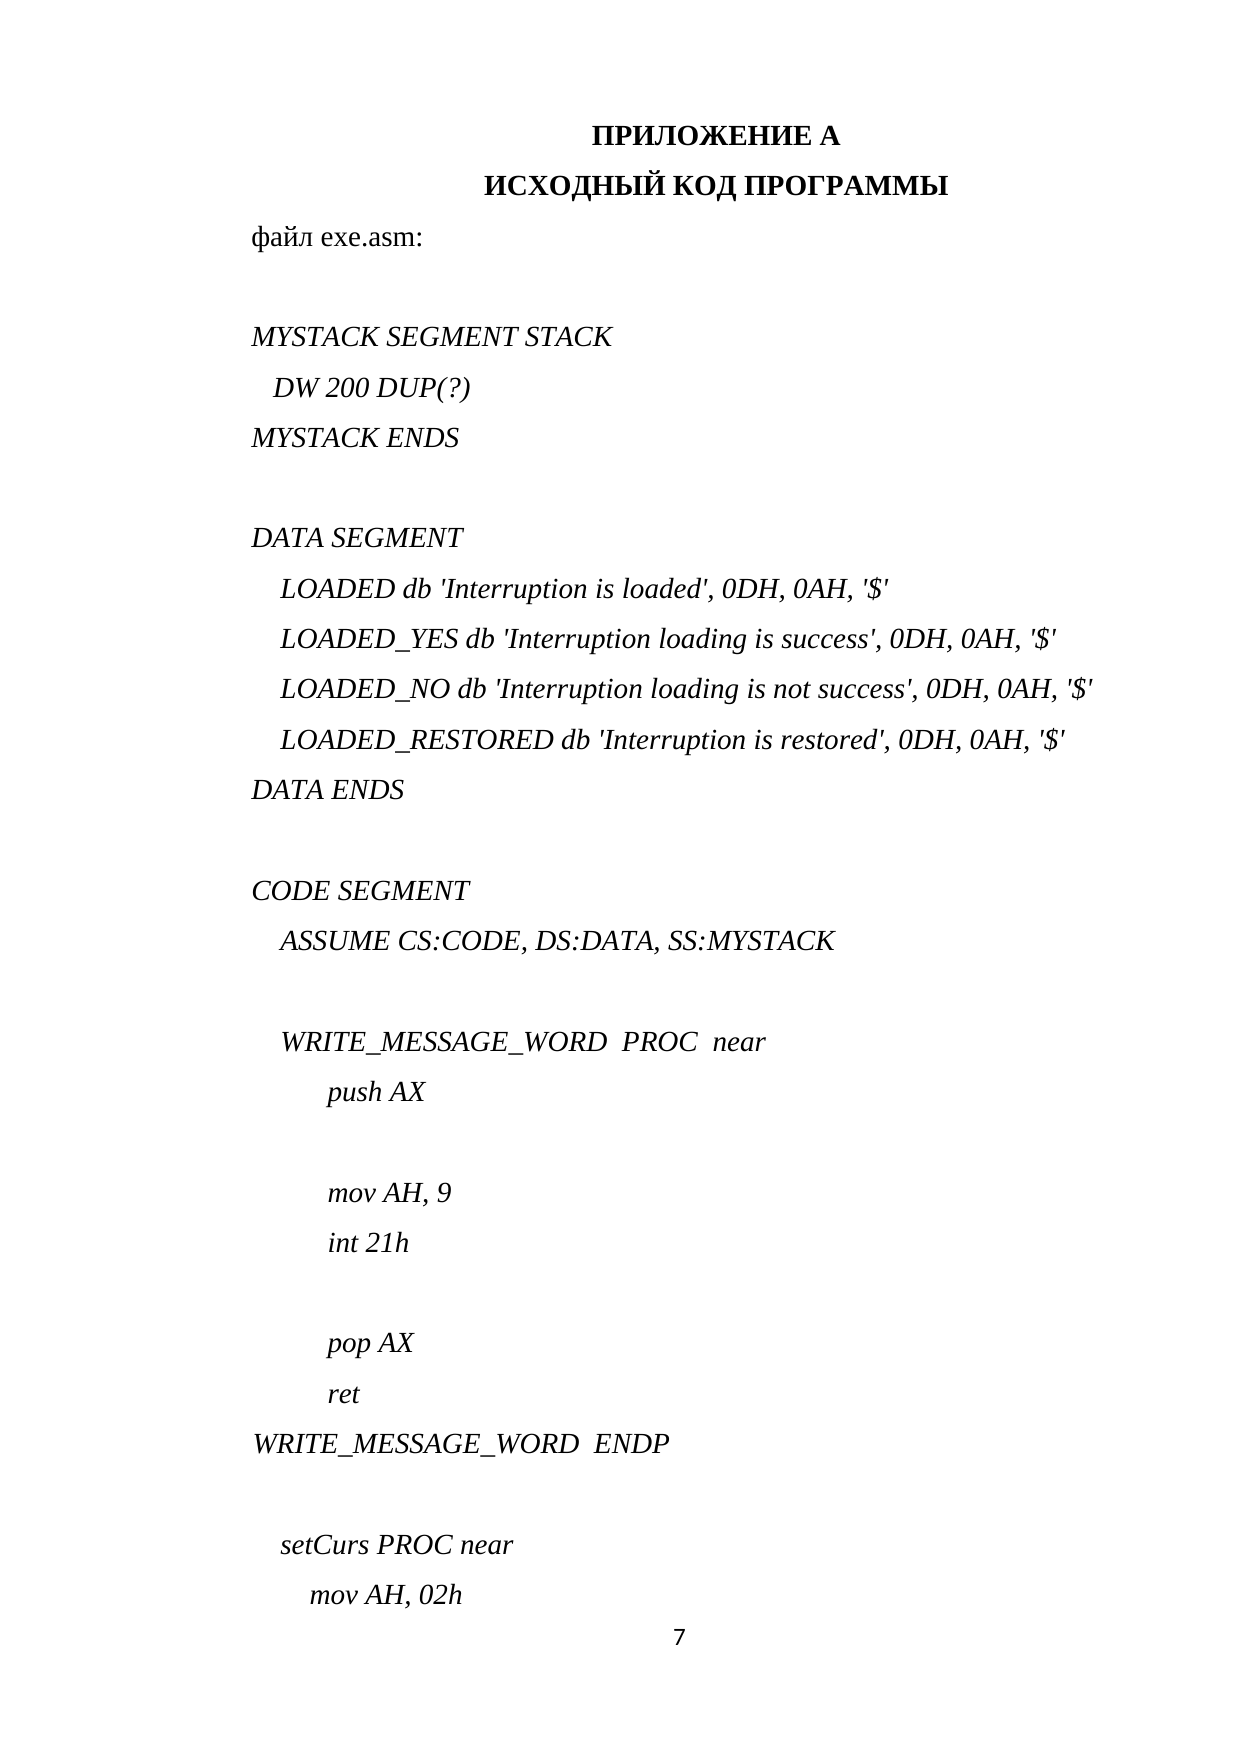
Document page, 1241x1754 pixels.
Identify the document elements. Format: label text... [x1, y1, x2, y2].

text ИСХОДНЫЙ КОД ПРОГРАММЫ [177, 168, 1181, 202]
text mov AH, 9 [177, 1175, 1181, 1208]
text LOADED_YES db 'Interruption loading is success', 0DH, 0AH, '$' [177, 621, 1181, 655]
text MYSTACK SEGMENT STACK [177, 319, 1181, 353]
text pop AX [177, 1326, 1181, 1359]
text ПРИЛОЖЕНИЕ А [177, 118, 1181, 152]
text setCurs PROC near [177, 1527, 1181, 1560]
text ASSUME CS:CODE, DS:DATA, SS:MYSTACK [177, 923, 1181, 957]
text int 21h [177, 1225, 1181, 1258]
text LOADED db 'Interruption is loaded', 0DH, 0AH, '$' [177, 571, 1181, 604]
text mov AH, 02h [177, 1577, 1181, 1611]
text файл exe.asm: [177, 219, 1181, 252]
text WRITE_MESSAGE_WORD ENDP [177, 1426, 1181, 1460]
text CODE SEGMENT [177, 873, 1181, 906]
text ret [177, 1376, 1181, 1409]
text MYSTACK ENDS [177, 420, 1181, 453]
text DW 200 DUP(?) [177, 370, 1181, 403]
text DATA SEGMENT [177, 521, 1181, 554]
text LOADED_RESTORED db 'Interruption is restored', 0DH, 0AH, '$' [177, 722, 1181, 755]
text WRITE_MESSAGE_WORD PROC near [177, 1024, 1181, 1057]
text push AX [177, 1074, 1181, 1108]
text DATA ENDS [177, 772, 1181, 806]
text LOADED_NO db 'Interruption loading is not success', 0DH, 0AH, '$' [177, 672, 1181, 705]
